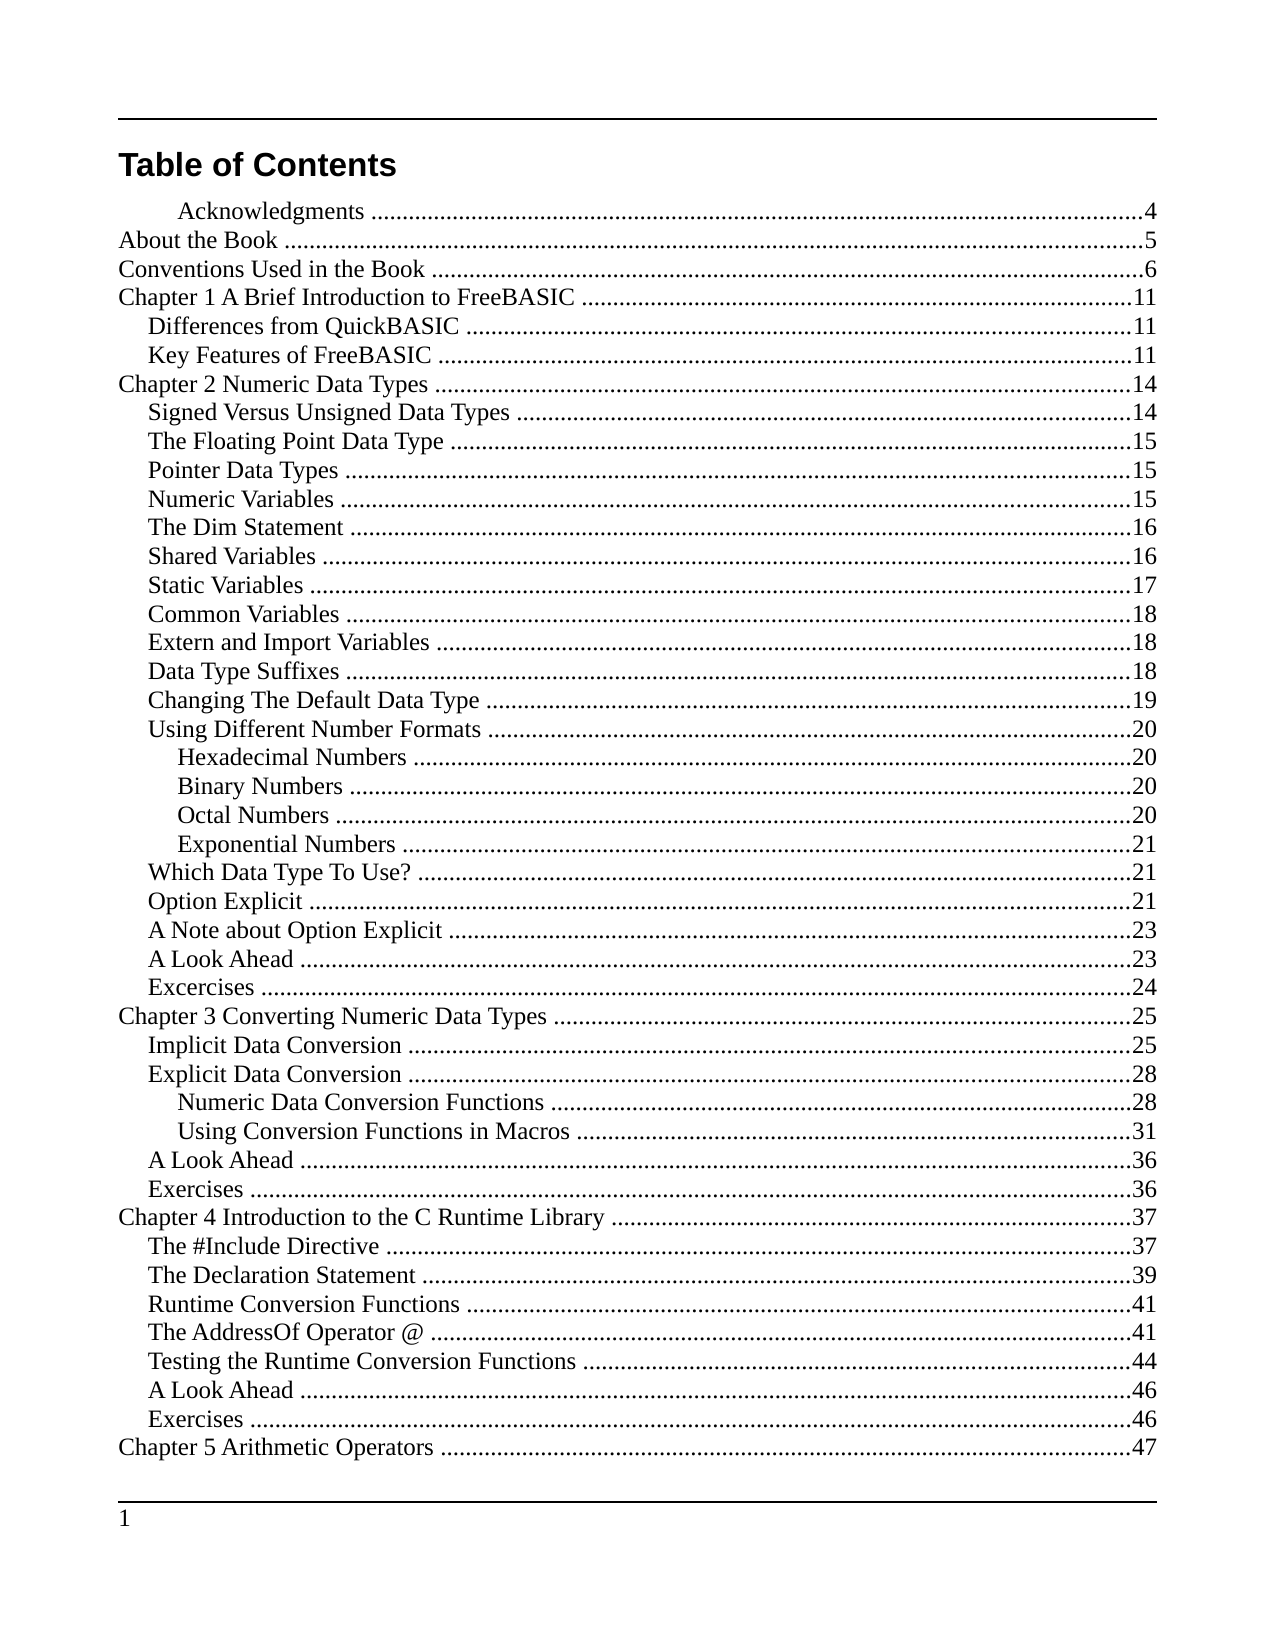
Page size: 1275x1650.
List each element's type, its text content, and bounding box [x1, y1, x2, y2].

text The #Include Directive 37 [148, 1231, 1157, 1260]
text Exercises 36 [148, 1174, 1157, 1202]
text About the Book 5 [118, 225, 1157, 254]
text Implicit Data Conversion 25 [148, 1030, 1157, 1059]
text Numeric Variables 15 [148, 484, 1157, 512]
text Shared Variables 16 [148, 541, 1157, 570]
text Using Different Number Formats 20 [148, 714, 1157, 742]
text Using Conversion Functions in Macros 31 [177, 1116, 1157, 1145]
text Option Explicit 21 [148, 886, 1157, 915]
text Chapter 3 Converting Numeric Data Types 25 [118, 1001, 1157, 1030]
text Binary Numbers 20 [177, 771, 1157, 800]
text Hexadecimal Numbers 20 [177, 742, 1157, 771]
text Octal Numbers 20 [177, 800, 1157, 829]
text Explicit Data Conversion 28 [148, 1059, 1157, 1087]
text Chapter 4 Introduction to the C Runtime Library 37 [118, 1202, 1157, 1231]
text Acknowledgments 4 [177, 196, 1157, 225]
text Differences from QuickBASIC 11 [148, 311, 1157, 340]
text Runtime Conversion Functions 41 [148, 1289, 1157, 1317]
text Signed Versus Unsigned Data Types 14 [148, 397, 1157, 426]
text Excercises 24 [148, 972, 1157, 1001]
subtitle Table of Contents [118, 145, 1157, 184]
text Common Variables 18 [148, 599, 1157, 627]
text Which Data Type To Use? 21 [148, 857, 1157, 886]
text Exponential Numbers 21 [177, 829, 1157, 857]
text Static Variables 17 [148, 570, 1157, 599]
text A Look Ahead 23 [148, 944, 1157, 972]
text The AddressOf Operator @ 41 [148, 1317, 1157, 1346]
text Key Features of FreeBASIC 11 [148, 340, 1157, 369]
text Pointer Data Types 15 [148, 455, 1157, 484]
text A Look Ahead 36 [148, 1145, 1157, 1174]
text The Declaration Statement 39 [148, 1260, 1157, 1289]
text Testing the Runtime Conversion Functions 44 [148, 1346, 1157, 1375]
text Conventions Used in the Book 6 [118, 254, 1157, 282]
text Extern and Import Variables 18 [148, 627, 1157, 656]
text Exercises 46 [148, 1404, 1157, 1432]
text Numeric Data Conversion Functions 28 [177, 1087, 1157, 1116]
text A Note about Option Explicit 23 [148, 915, 1157, 944]
text Chapter 5 Arithmetic Operators 47 [118, 1432, 1157, 1461]
text Changing The Default Data Type 19 [148, 685, 1157, 714]
text A Look Ahead 46 [148, 1375, 1157, 1404]
text The Floating Point Data Type 15 [148, 426, 1157, 455]
text Chapter 1 A Brief Introduction to FreeBASIC 11 [118, 282, 1157, 311]
text Data Type Suffixes 18 [148, 656, 1157, 685]
text Chapter 2 Numeric Data Types 14 [118, 369, 1157, 397]
text The Dim Statement 16 [148, 512, 1157, 541]
